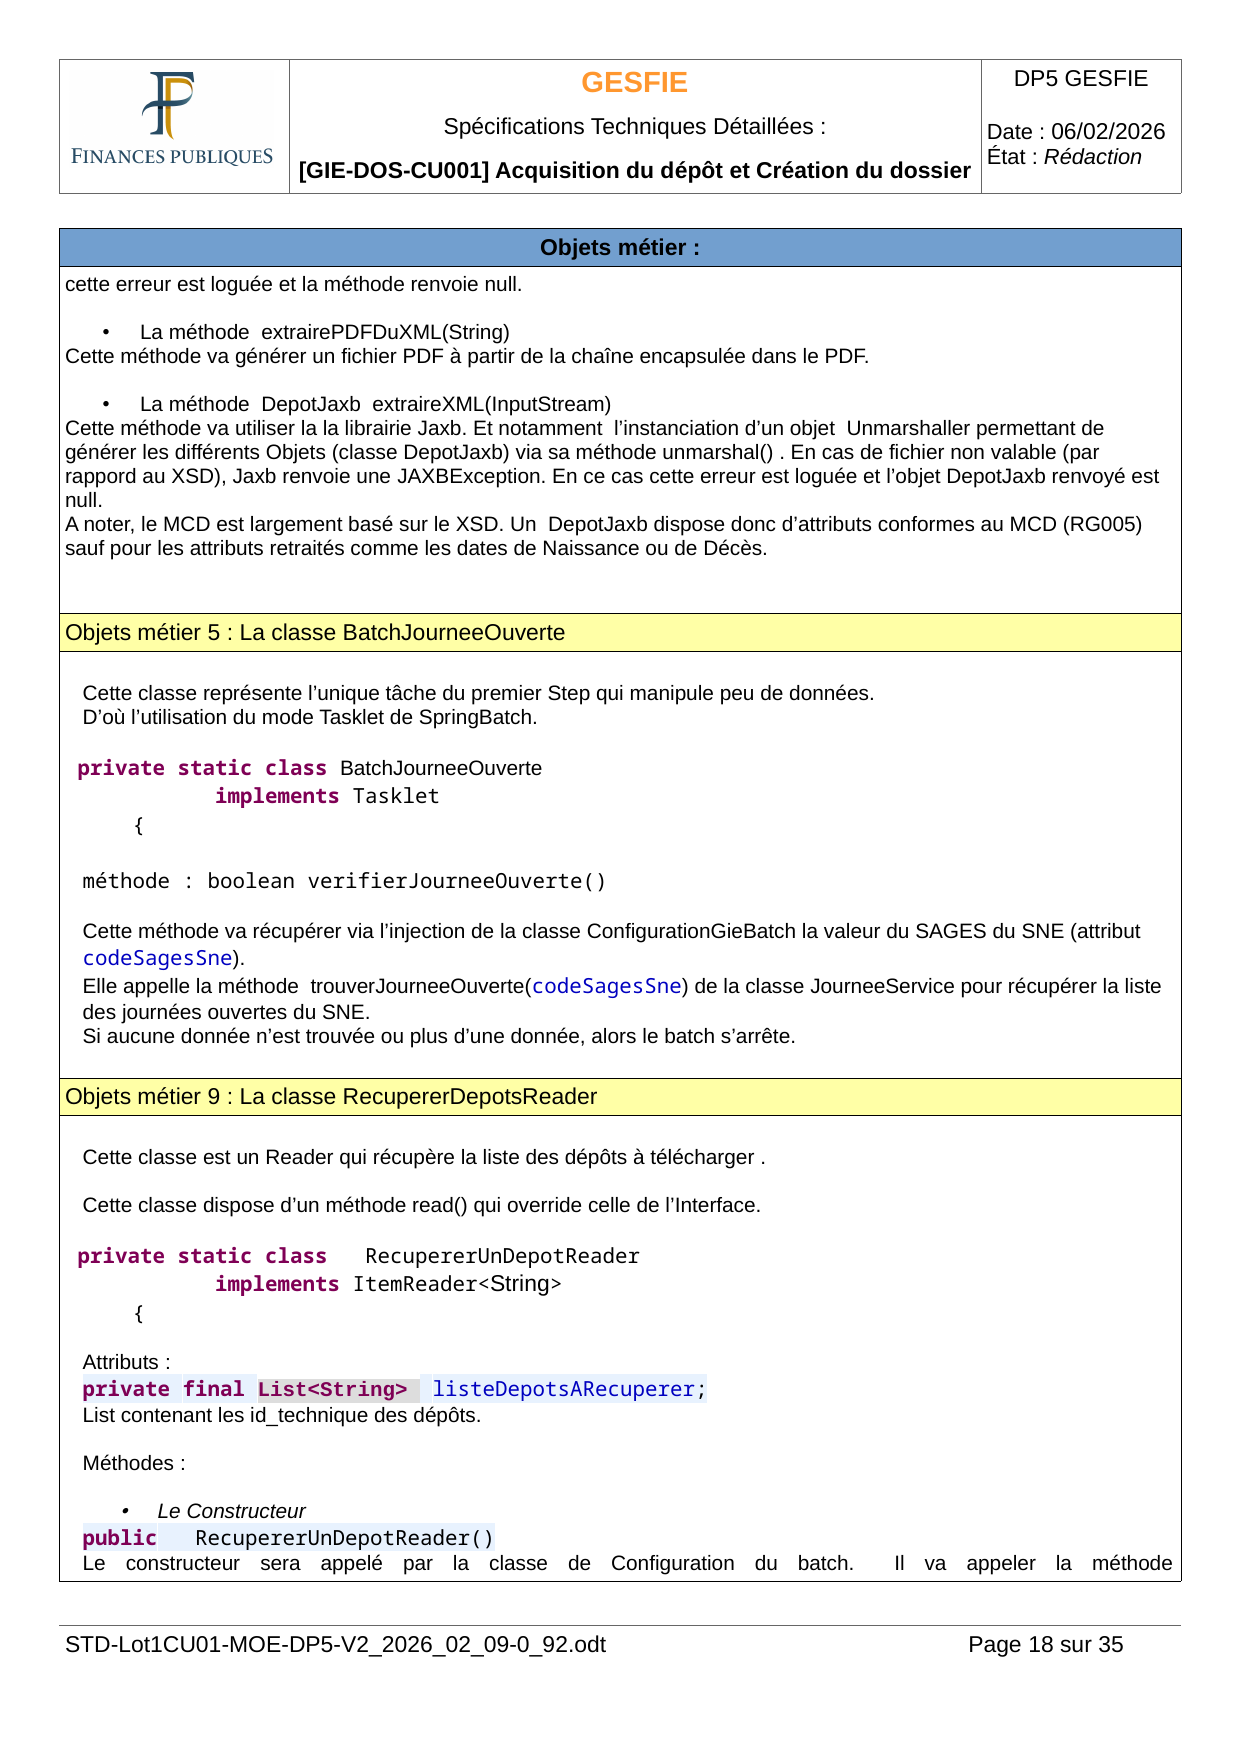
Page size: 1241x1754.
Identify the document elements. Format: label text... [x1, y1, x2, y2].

picture [69, 70, 274, 168]
table_cell Objets métier 9 : La classe RecupererDepotsReader [60, 1079, 1181, 1115]
table_cell Cette classe représente l’unique tâche du premier Step qui manipule peu de données. D’où l’utilisation du mode Tasklet de SpringBatch. private static class BatchJourneeOuverte implements Tasklet { méthode : boolean verifierJourneeOuverte() Cette méthode va récupérer via l’injection de la classe ConfigurationGieBatch la valeur du SAGES du SNE (attribut codeSagesSne). Elle appelle la méthode trouverJourneeOuverte(codeSagesSne) de la classe JourneeService pour récupérer la liste des journées ouvertes du SNE. Si aucune donnée n’est trouvée ou plus d’une donnée, alors le batch s’arrête. [60, 652, 1181, 1077]
table_cell cette erreur est loguée et la méthode renvoie null. La méthode extrairePDFDuXML(String) Cette méthode va générer un fichier PDF à partir de la chaîne encapsulée dans le PDF. La méthode DepotJaxb extraireXML(InputStream) Cette méthode va utiliser la la librairie Jaxb. Et notamment l’instanciation d’un objet Unmarshaller permettant de générer les différents Objets (classe DepotJaxb) via sa méthode unmarshal() . En cas de fichier non valable (par rappord au XSD), Jaxb renvoie une JAXBException. En ce cas cette erreur est loguée et l’objet DepotJaxb renvoyé est null. A noter, le MCD est largement basé sur le XSD. Un DepotJaxb dispose donc d’attributs conformes au MCD (RG005) sauf pour les attributs retraités comme les dates de Naissance ou de Décès. [60, 267, 1181, 613]
table_cell Objets métier 5 : La classe BatchJourneeOuverte [60, 614, 1181, 651]
table_cell Cette classe est un Reader qui récupère la liste des dépôts à télécharger . Cette classe dispose d’un méthode read() qui override celle de l’Interface. private static class RecupererUnDepotReader implements ItemReader<String> { Attributs : private final List<String> listeDepotsARecuperer; List contenant les id_technique des dépôts. Méthodes : Le Constructeur public RecupererUnDepotReader() Le constructeur sera appelé par la classe de Configuration du batch. Il va appeler la méthode [60, 1116, 1181, 1581]
table_header Objets métier : [60, 229, 1181, 266]
